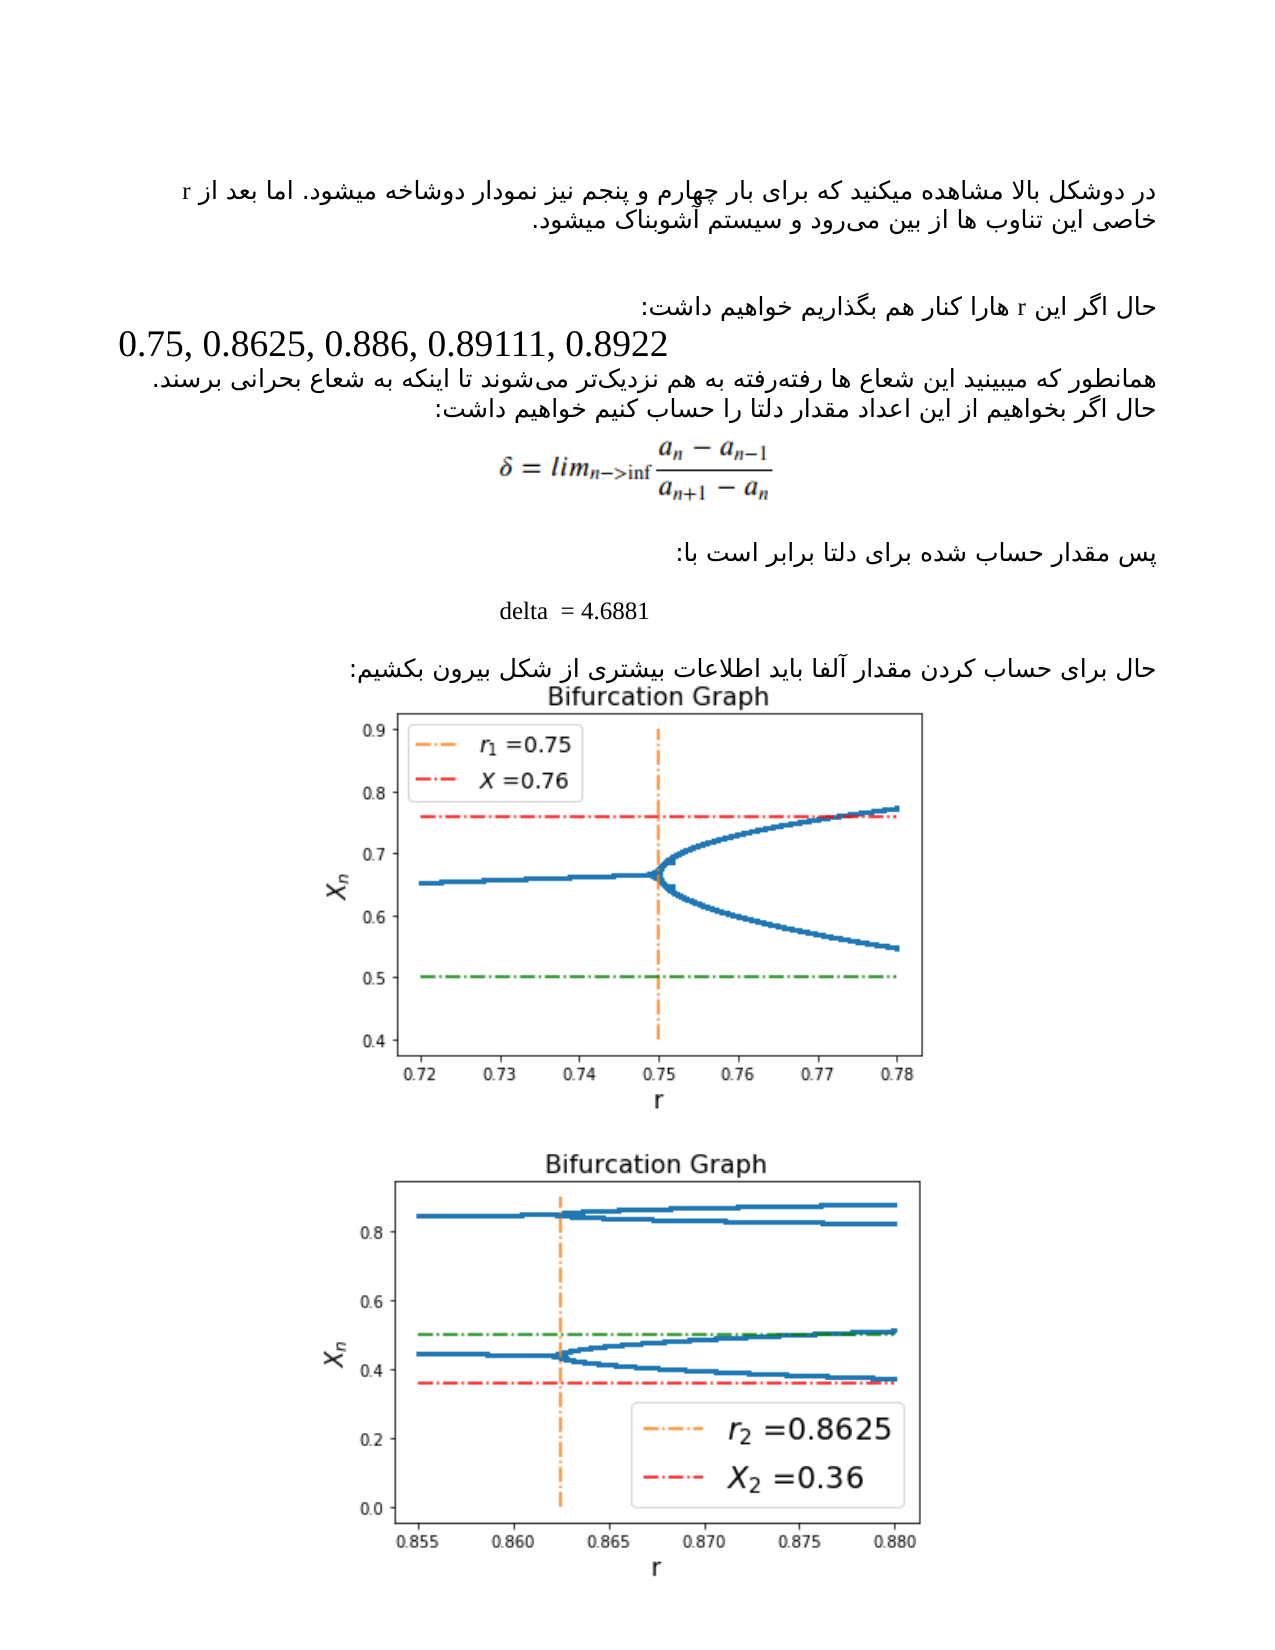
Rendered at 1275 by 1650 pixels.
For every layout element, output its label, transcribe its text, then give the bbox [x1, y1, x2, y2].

picture [308, 683, 967, 1126]
text حال برای حساب کردن مقدار آلفا باید اطلاعات بیشتری از شکل بیرون بکشیم: [118, 654, 1157, 683]
text همانطور که میبینید این شعاع ها رفته‌رفته به هم نزدیک‌تر می‌شوند تا اینکه به شعاع بحرانی برسند. [118, 365, 1157, 394]
text delta = 4.6881 [118, 596, 1157, 625]
text 0.75, 0.8625, 0.886, 0.89111, 0.8922 [118, 322, 1157, 365]
text در دوشکل بالا مشاهده میکنید که برای بار چهارم و پنجم نیز نمودار دوشاخه میشود. اما بعد از r خاصی این تناوب ها از بین می‌رود و سیستم آشوبناک میشود. [118, 176, 1157, 235]
text حال اگر بخواهیم از این اعداد مقدار دلتا را حساب کنیم خواهیم داشت: [118, 394, 1157, 423]
picture [486, 423, 789, 516]
picture [318, 1143, 957, 1595]
text حال اگر این r هارا کنار هم بگذاریم خواهیم داشت: [118, 292, 1157, 322]
text پس مقدار حساب شده برای دلتا برابر است با: [118, 538, 1157, 567]
